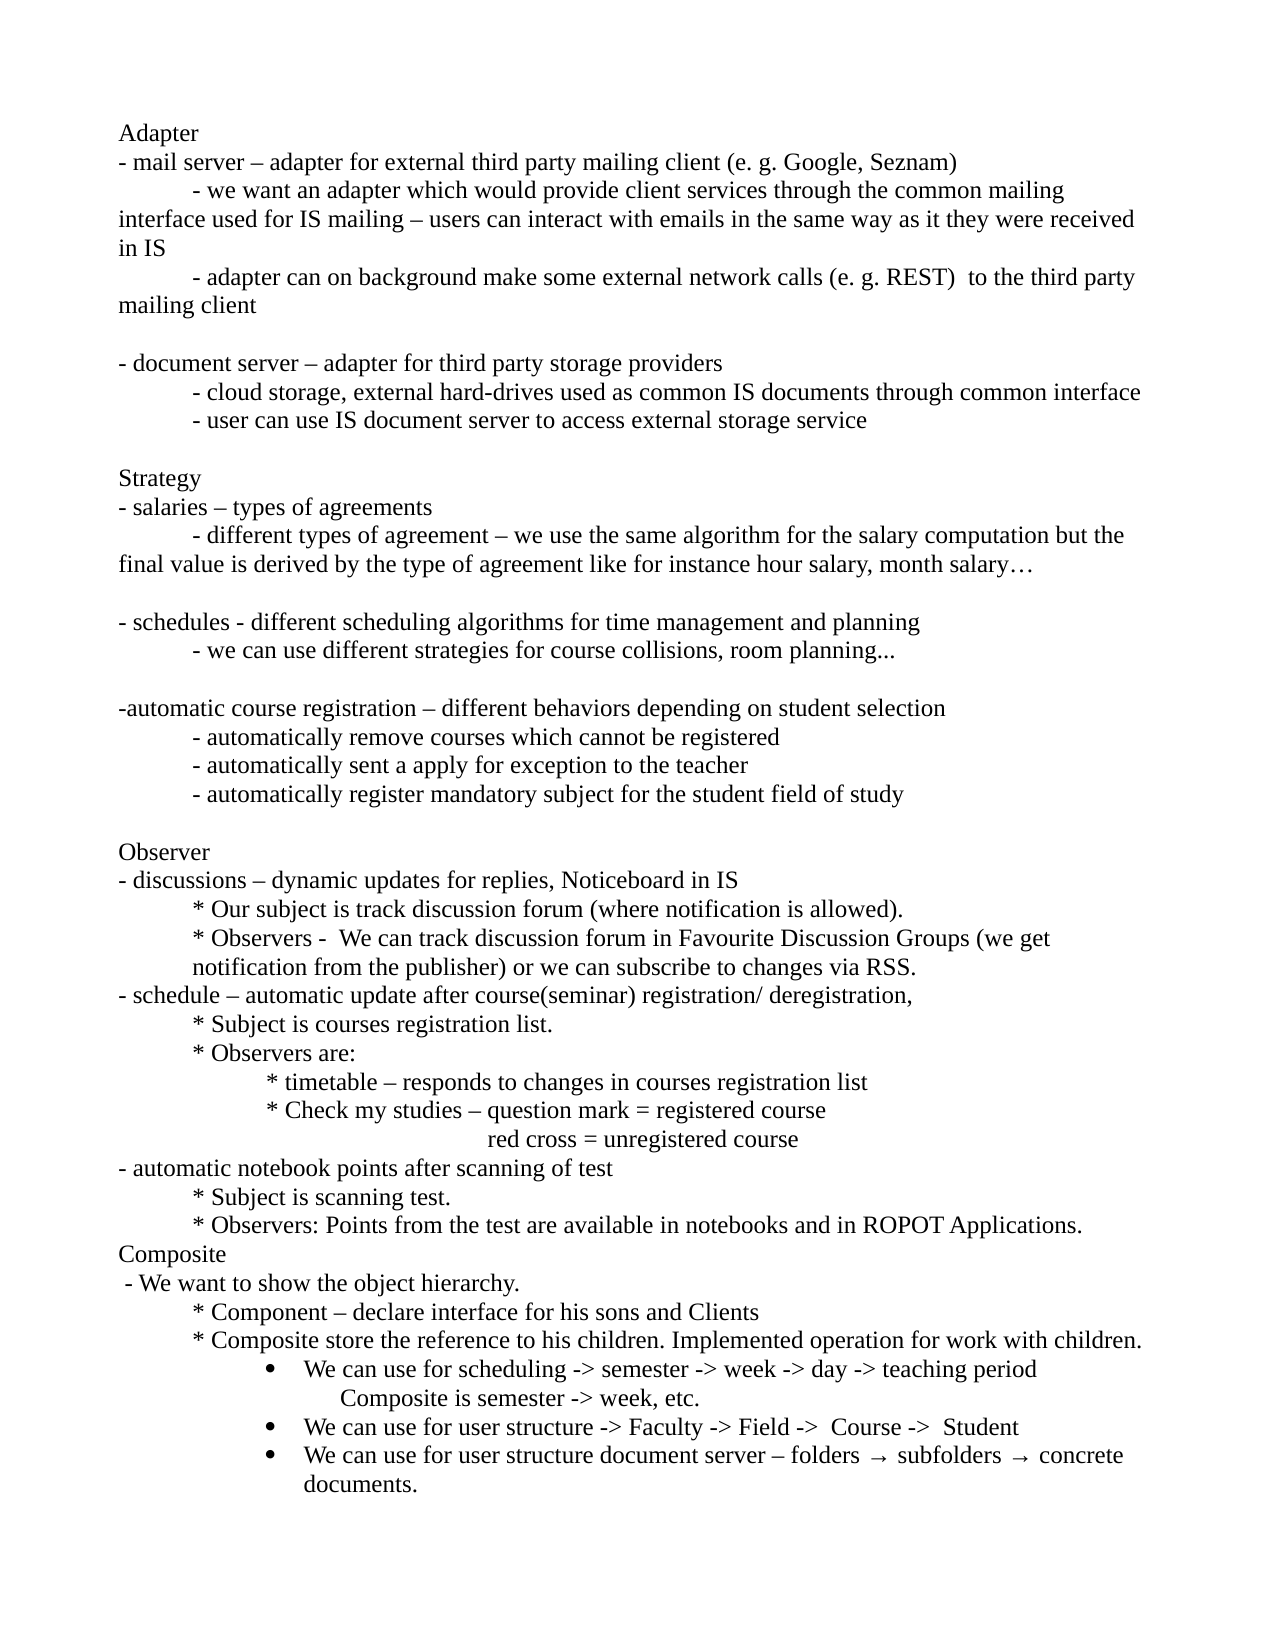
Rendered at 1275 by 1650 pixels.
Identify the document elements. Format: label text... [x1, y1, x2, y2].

text - we want an adapter which would provide client services through the common mailing interface used for IS mailing – users can interact with emails in the same way as it they were received in IS [118, 176, 1157, 262]
text * timetable – responds to changes in courses registration list [192, 1067, 1157, 1096]
text * Observers - We can track discussion forum in Favourite Discussion Groups (we get notification from the publisher) or we can subscribe to changes via RSS. [192, 923, 1157, 981]
text - automatically remove courses which cannot be registered [118, 722, 1157, 751]
text - We want to show the object hierarchy. [118, 1268, 1157, 1297]
text Adapter [118, 118, 1157, 147]
text - automatic notebook points after scanning of test [118, 1153, 1157, 1182]
text - user can use IS document server to access external storage service [118, 406, 1157, 434]
text - document server – adapter for third party storage providers [118, 348, 1157, 377]
text - schedule – automatic update after course(seminar) registration/ deregistration, [118, 981, 1157, 1009]
text * Check my studies – question mark = registered course [118, 1096, 1157, 1124]
text Composite [118, 1239, 1157, 1268]
text red cross = unregistered course [118, 1124, 1157, 1153]
text - adapter can on background make some external network calls (e. g. REST) to the third party mailing client [118, 262, 1157, 319]
text * Component – declare interface for his sons and Clients [118, 1297, 1157, 1326]
text * Observers: Points from the test are available in notebooks and in ROPOT Applications. [118, 1211, 1157, 1239]
text - salaries – types of agreements [118, 492, 1157, 521]
text - mail server – adapter for external third party mailing client (e. g. Google, Seznam) [118, 147, 1157, 176]
text Strategy [118, 463, 1157, 492]
text - automatically register mandatory subject for the student field of study [118, 779, 1157, 808]
text * Composite store the reference to his children. Implemented operation for work with children. [118, 1326, 1157, 1354]
text * Observers are: [118, 1038, 1157, 1067]
text * Subject is scanning test. [118, 1182, 1157, 1211]
text - we can use different strategies for course collisions, room planning... [118, 636, 1157, 664]
list We can use for scheduling -> semester -> week -> day -> teaching period [266, 1354, 1157, 1383]
text - cloud storage, external hard-drives used as common IS documents through common interface [118, 377, 1157, 406]
text * Subject is courses registration list. [118, 1009, 1157, 1038]
text - different types of agreement – we use the same algorithm for the salary computation but the final value is derived by the type of agreement like for instance hour salary, month salary… [118, 521, 1157, 578]
list We can use for user structure document server – folders → subfolders → concrete documents. [266, 1441, 1157, 1498]
list We can use for user structure -> Faculty -> Field -> Course -> Student [266, 1412, 1157, 1441]
text Composite is semester -> week, etc. [266, 1383, 1157, 1412]
text - automatically sent a apply for exception to the teacher [118, 751, 1157, 779]
text * Our subject is track discussion forum (where notification is allowed). [118, 894, 1157, 923]
text - schedules - different scheduling algorithms for time management and planning [118, 607, 1157, 636]
text -automatic course registration – different behaviors depending on student selection [118, 693, 1157, 722]
text Observer [118, 837, 1157, 866]
text - discussions – dynamic updates for replies, Noticeboard in IS [118, 866, 1157, 894]
